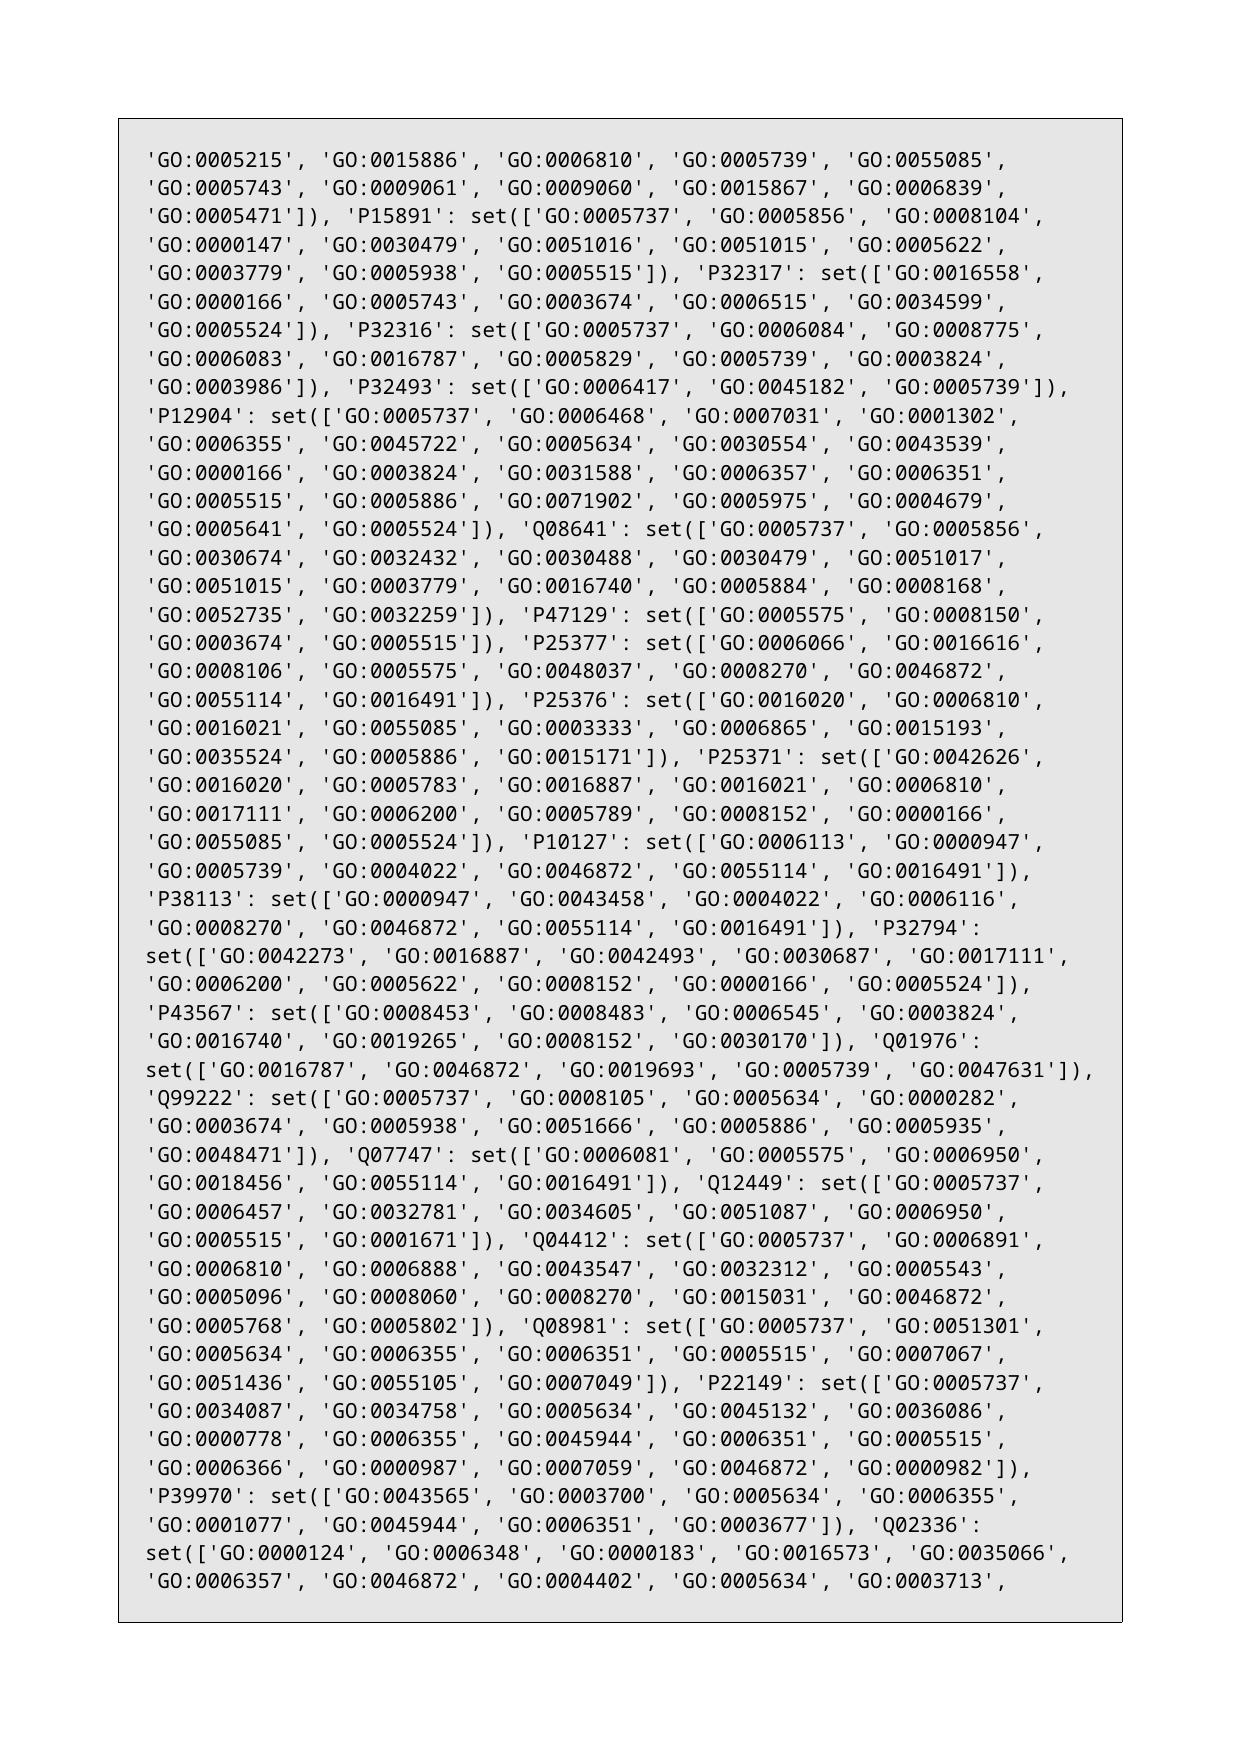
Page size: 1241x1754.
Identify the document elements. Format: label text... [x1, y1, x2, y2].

text {'P40433': set(['GO:0005737', 'GO:0016311', 'GO:0016310', 'GO:0016301', 'GO:0000166', 'GO:0046835', 'GO:0003824', 'GO:0016740', 'GO:0004331', 'GO:0005515', 'GO:0003873', 'GO:0006000', 'GO:0005524', 'GO:0006003']), 'Q12184': set(['GO:0046872', 'GO:0006784', 'GO:0051536', 'GO:0051537', 'GO:0005739', 'GO:0016226', 'GO:0016653', 'GO:0005759', 'GO:0006744', 'GO:0055114', 'GO:0009055']), 'P18238': set(['GO:0016020', 'GO:0016021', 'GO:0015866', 'GO:0005215', 'GO:0015886', 'GO:0006810', 'GO:0005739', 'GO:0055085', 'GO:0005743', 'GO:0009061', 'GO:0015867', 'GO:0005471']), 'P18239': set(['GO:0016020', 'GO:0006915', 'GO:0016021', 'GO:0015866', 'GO:0005215', 'GO:0015886', 'GO:0006810', 'GO:0005739', 'GO:0055085', 'GO:0005743', 'GO:0009061', 'GO:0009060', 'GO:0015867', 'GO:0006839', 'GO:0005471']), 'P15891': set(['GO:0005737', 'GO:0005856', 'GO:0008104', 'GO:0000147', 'GO:0030479', 'GO:0051016', 'GO:0051015', 'GO:0005622', 'GO:0003779', 'GO:0005938', 'GO:0005515']), 'P32317': set(['GO:0016558', 'GO:0000166', 'GO:0005743', 'GO:0003674', 'GO:0006515', 'GO:0034599', 'GO:0005524']), 'P32316': set(['GO:0005737', 'GO:0006084', 'GO:0008775', 'GO:0006083', 'GO:0016787', 'GO:0005829', 'GO:0005739', 'GO:0003824', 'GO:0003986']), 'P32493': set(['GO:0006417', 'GO:0045182', 'GO:0005739']), 'P12904': set(['GO:0005737', 'GO:0006468', 'GO:0007031', 'GO:0001302', 'GO:0006355', 'GO:0045722', 'GO:0005634', 'GO:0030554', 'GO:0043539', 'GO:0000166', 'GO:0003824', 'GO:0031588', 'GO:0006357', 'GO:0006351', 'GO:0005515', 'GO:0005886', 'GO:0071902', 'GO:0005975', 'GO:0004679', 'GO:0005641', 'GO:0005524']), 'Q08641': set(['GO:0005737', 'GO:0005856', 'GO:0030674', 'GO:0032432', 'GO:0030488', 'GO:0030479', 'GO:0051017', 'GO:0051015', 'GO:0003779', 'GO:0016740', 'GO:0005884', 'GO:0008168', 'GO:0052735', 'GO:0032259']), 'P47129': set(['GO:0005575', 'GO:0008150', 'GO:0003674', 'GO:0005515']), 'P25377': set(['GO:0006066', 'GO:0016616', 'GO:0008106', 'GO:0005575', 'GO:0048037', 'GO:0008270', 'GO:0046872', 'GO:0055114', 'GO:0016491']), 'P25376': set(['GO:0016020', 'GO:0006810', 'GO:0016021', 'GO:0055085', 'GO:0003333', 'GO:0006865', 'GO:0015193', 'GO:0035524', 'GO:0005886', 'GO:0015171']), 'P25371': set(['GO:0042626', 'GO:0016020', 'GO:0005783', 'GO:0016887', 'GO:0016021', 'GO:0006810', 'GO:0017111', 'GO:0006200', 'GO:0005789', 'GO:0008152', 'GO:0000166', 'GO:0055085', 'GO:0005524']), 'P10127': set(['GO:0006113', 'GO:0000947', 'GO:0005739', 'GO:0004022', 'GO:0046872', 'GO:0055114', 'GO:0016491']), 'P38113': set(['GO:0000947', 'GO:0043458', 'GO:0004022', 'GO:0006116', 'GO:0008270', 'GO:0046872', 'GO:0055114', 'GO:0016491']), 'P32794': set(['GO:0042273', 'GO:0016887', 'GO:0042493', 'GO:0030687', 'GO:0017111', 'GO:0006200', 'GO:0005622', 'GO:0008152', 'GO:0000166', 'GO:0005524']), 'P43567': set(['GO:0008453', 'GO:0008483', 'GO:0006545', 'GO:0003824', 'GO:0016740', 'GO:0019265', 'GO:0008152', 'GO:0030170']), 'Q01976': set(['GO:0016787', 'GO:0046872', 'GO:0019693', 'GO:0005739', 'GO:0047631']), 'Q99222': set(['GO:0005737', 'GO:0008105', 'GO:0005634', 'GO:0000282', 'GO:0003674', 'GO:0005938', 'GO:0051666', 'GO:0005886', 'GO:0005935', 'GO:0048471']), 'Q07747': set(['GO:0006081', 'GO:0005575', 'GO:0006950', 'GO:0018456', 'GO:0055114', 'GO:0016491']), 'Q12449': set(['GO:0005737', 'GO:0006457', 'GO:0032781', 'GO:0034605', 'GO:0051087', 'GO:0006950', 'GO:0005515', 'GO:0001671']), 'Q04412': set(['GO:0005737', 'GO:0006891', 'GO:0006810', 'GO:0006888', 'GO:0043547', 'GO:0032312', 'GO:0005543', 'GO:0005096', 'GO:0008060', 'GO:0008270', 'GO:0015031', 'GO:0046872', 'GO:0005768', 'GO:0005802']), 'Q08981': set(['GO:0005737', 'GO:0051301', 'GO:0005634', 'GO:0006355', 'GO:0006351', 'GO:0005515', 'GO:0007067', 'GO:0051436', 'GO:0055105', 'GO:0007049']), 'P22149': set(['GO:0005737', 'GO:0034087', 'GO:0034758', 'GO:0005634', 'GO:0045132', 'GO:0036086', 'GO:0000778', 'GO:0006355', 'GO:0045944', 'GO:0006351', 'GO:0005515', 'GO:0006366', 'GO:0000987', 'GO:0007059', 'GO:0046872', 'GO:0000982']), 'P39970': set(['GO:0043565', 'GO:0003700', 'GO:0005634', 'GO:0006355', 'GO:0001077', 'GO:0045944', 'GO:0006351', 'GO:0003677']), 'Q02336': set(['GO:0000124', 'GO:0006348', 'GO:0000183', 'GO:0016573', 'GO:0035066', 'GO:0006357', 'GO:0046872', 'GO:0004402', 'GO:0005634', 'GO:0003713', 'GO:0006355', 'GO:0005671', 'GO:0006351', 'GO:0005515', 'GO:0003677', 'GO:0046695', 'GO:0003682', 'GO:0001786', 'GO:0016568', 'GO:0008270']), 'Q01802': set(['GO:0019266', 'GO:0001302', 'GO:0006532', 'GO:0001300', 'GO:0004069', 'GO:0008483', 'GO:0080130', 'GO:0006520', 'GO:0009058', 'GO:0005739', 'GO:0003824', 'GO:0006536', 'GO:0016740', 'GO:0006531', 'GO:0006103', 'GO:0005759', 'GO:0030170']), 'Q12433': set(['GO:0005737', 'GO:0016573', 'GO:0005634', 'GO:0004402', 'GO:0006355', 'GO:0005671', 'GO:0006351', 'GO:0005515']), 'Q03233': set(['GO:0005737', 'GO:0003674', 'GO:0030433']), 'P33304': set(['GO:0000753', 'GO:0000750', 'GO:0001400', 'GO:0008277', 'GO:0005057', 'GO:0000767', 'GO:0035556']), 'Q07732': set(['GO:0005737', 'GO:0005856', 'GO:0007126', 'GO:0005628', 'GO:0030476', 'GO:0000001', 'GO:0016020', 'GO:0005816', 'GO:0030435', 'GO:0003674', 'GO:0051301', 'GO:0005515', 'GO:0007049']), 'P14164': set(['GO:0030466', 'GO:0006338', 'GO:0000122', 'GO:0044374', 'GO:0006355', 'GO:0005634', 'GO:0006281', 'GO:0043565', 'GO:0006974', 'GO:0003688', 'GO:0001077', 'GO:0006260', 'GO:0006261', 'GO:0070911', 'GO:0003677', 'GO:0045944', 'GO:0000978', 'GO:0000113', 'GO:0006351']), 'Q12089': set(['GO:0016071', 'GO:0070124', 'GO:0016020', 'GO:0005739', 'GO:0019898', 'GO:0005743', 'GO:0003674']), 'P03876': set(['GO:0004129', 'GO:0006278', 'GO:0020037', 'GO:1902600', 'GO:0004519', 'GO:0016021', 'GO:0005739', 'GO:0090305', 'GO:0009060', 'GO:0003723', 'GO:0003676', 'GO:0003964', 'GO:0005506', 'GO:0009055', 'GO:0008380', 'GO:0055114', 'GO:0006397']), 'P03875': set(['GO:0004129', 'GO:0006278', 'GO:0006315', 'GO:1902600', 'GO:0004519', 'GO:0005739', 'GO:0090305', 'GO:0045333', 'GO:0003723', 'GO:0003676', 'GO:0003964', 'GO:0055114', 'GO:0006397']), 'P53319': set(['GO:0050662', 'GO:0050661', 'GO:0019521', 'GO:0016616', 'GO:0005829', 'GO:0006098', 'GO:0004616', 'GO:0009051', 'GO:0055114', 'GO:0016491']), 'Q04401': set(['GO:0034553', 'GO:0005739', 'GO:0015976', 'GO:0003674', 'GO:0006111', 'GO:0005758', 'GO:0006094']), 'P40535': set(['GO:0043565', 'GO:0003700', 'GO:0061429', 'GO:0005634', 'GO:0071400', 'GO:0006355', 'GO:0001077', 'GO:0045944', 'GO:0006351', 'GO:0003677', 'GO:0006259', 'GO:0005829', 'GO:0071244']), 'P04710': set(['GO:0016020', 'GO:0015886', 'GO:0016021', 'GO:0006783', 'GO:0005215', 'GO:0005829', 'GO:0006810', 'GO:0005739', 'GO:0055085', 'GO:0005743', 'GO:0009060', 'GO:0015866', 'GO:0015867', 'GO:0006839', 'GO:0005758', 'GO:0005471']), 'P47143': set(['GO:0016301', 'GO:0044209', 'GO:0016773', 'GO:0016310', 'GO:0004001', 'GO:0000166', 'GO:0016740', 'GO:0006166', 'GO:0006144', 'GO:0005524']), 'P22136': set(['GO:0006417', 'GO:0070124', 'GO:0003674', 'GO:0003723', 'GO:0005739']), 'P60010': set(['GO:0032432', 'GO:0005200', 'GO:0031011', 'GO:0000011', 'GO:0035267', 'GO:0030010', 'GO:0030050', 'GO:0005737', 'GO:0000142', 'GO:0000001', 'GO:0006887', 'GO:0004402', 'GO:0000166', 'GO:0016573', 'GO:0005524', 'GO:0005856', 'GO:0030476', 'GO:0006281', 'GO:0009306', 'GO:0030479', 'GO:0031505', 'GO:0005884', 'GO:0006897', 'GO:0034599', 'GO:0000132', 'GO:0000916', 'GO:0001300', 'GO:0007119', 'GO:0000812', 'GO:0005515']), 'P47146': set(['GO:0005575', 'GO:0003674', 'GO:0000226']), 'Q07622': set(['GO:0009967', 'GO:0003674', 'GO:0031505', 'GO:0005515']), 'P37898': set(['GO:0004177', 'GO:0005977', 'GO:0016787', 'GO:0008270', 'GO:0006508', 'GO:0008233', 'GO:0046872', 'GO:0008237']), 'P38090': set(['GO:0016020', 'GO:0006865', 'GO:0016021', 'GO:0005515', 'GO:0055085', 'GO:1902274', 'GO:0003333', 'GO:0006810', 'GO:0015203', 'GO:0000329', 'GO:0005789', 'GO:0003674', 'GO:0005887', 'GO:1902269', 'GO:0015171']), 'P53930': set(['GO:0005737', 'GO:0006348', 'GO:0006338', 'GO:0006281', 'GO:0043486', 'GO:0005634', 'GO:0000812', 'GO:0006974', 'GO:0006355', 'GO:0003674', 'GO:0006351', 'GO:0005515', 'GO:0016568', 'GO:0035267']), 'P47096': set(['GO:0005737', 'GO:0000334', 'GO:0051213', 'GO:0034354', 'GO:0005634', 'GO:0006569', 'GO:0043420', 'GO:0008198', 'GO:0009435', 'GO:0055114', 'GO:0005506', 'GO:0046872', 'GO:0019805', 'GO:0019363', 'GO:0016491']), 'P29589': set(['GO:0005575', 'GO:0008150', 'GO:0003674']), 'Q12152': set(['GO:0006468', 'GO:0016310', 'GO:0016301', 'GO:0000166', 'GO:0005575', 'GO:0004674', 'GO:0016740', 'GO:0004672', 'GO:0016772', 'GO:0005524']), 'P23542': set(['GO:0005737', 'GO:0006532', 'GO:0004069', 'GO:0008483', 'GO:0005829', 'GO:0006520', 'GO:0005777', 'GO:0009058', 'GO:0080130', 'GO:0003824', 'GO:0006536', 'GO:0016740', 'GO:0006531', 'GO:0006103', 'GO:0030170']), 'P40529': set(['GO:0005737', 'GO:0005794', 'GO:0006891', 'GO:0006888', 'GO:0043547', 'GO:0032312', 'GO:0005096', 'GO:0008060', 'GO:0008270', 'GO:0046872']), 'Q00955': set(['GO:0005737', 'GO:0006633', 'GO:0006631', 'GO:0046872', 'GO:0005783', 'GO:0016020', 'GO:0006606', 'GO:0006998', 'GO:0000166', 'GO:0003824', 'GO:2001295', 'GO:0008152', 'GO:0003989', 'GO:0042759', 'GO:0004075', 'GO:0005789', 'GO:0016874', 'GO:0005524', 'GO:0006629']), 'P21192': set(['GO:0005829', 'GO:0005634', 'GO:0006366', 'GO:2001043', 'GO:0000083', 'GO:0006355', 'GO:0006351', 'GO:0003676', 'GO:0003677', 'GO:0000987', 'GO:0046872', 'GO:0000982']), 'P31383': set(['GO:0005737', 'GO:0007094', 'GO:0000159', 'GO:0016311', 'GO:0005634', 'GO:0005816', 'GO:0004722', 'GO:0006417', 'GO:0043332', 'GO:0005935', 'GO:0005934']), 'P19414': set(['GO:0005737', 'GO:0046872', 'GO:0000002', 'GO:0051539', 'GO:0051536', 'GO:0005829', 'GO:0016829', 'GO:0005739', 'GO:0006099', 'GO:0008152', 'GO:0005758', 'GO:0005759', 'GO:0003994', 'GO:0003690', 'GO:0042645', 'GO:0003697']), 'Q01574': set(['GO:0005737', 'GO:0006085', 'GO:0005783', 'GO:0016880', [119, 119, 1122, 1622]
